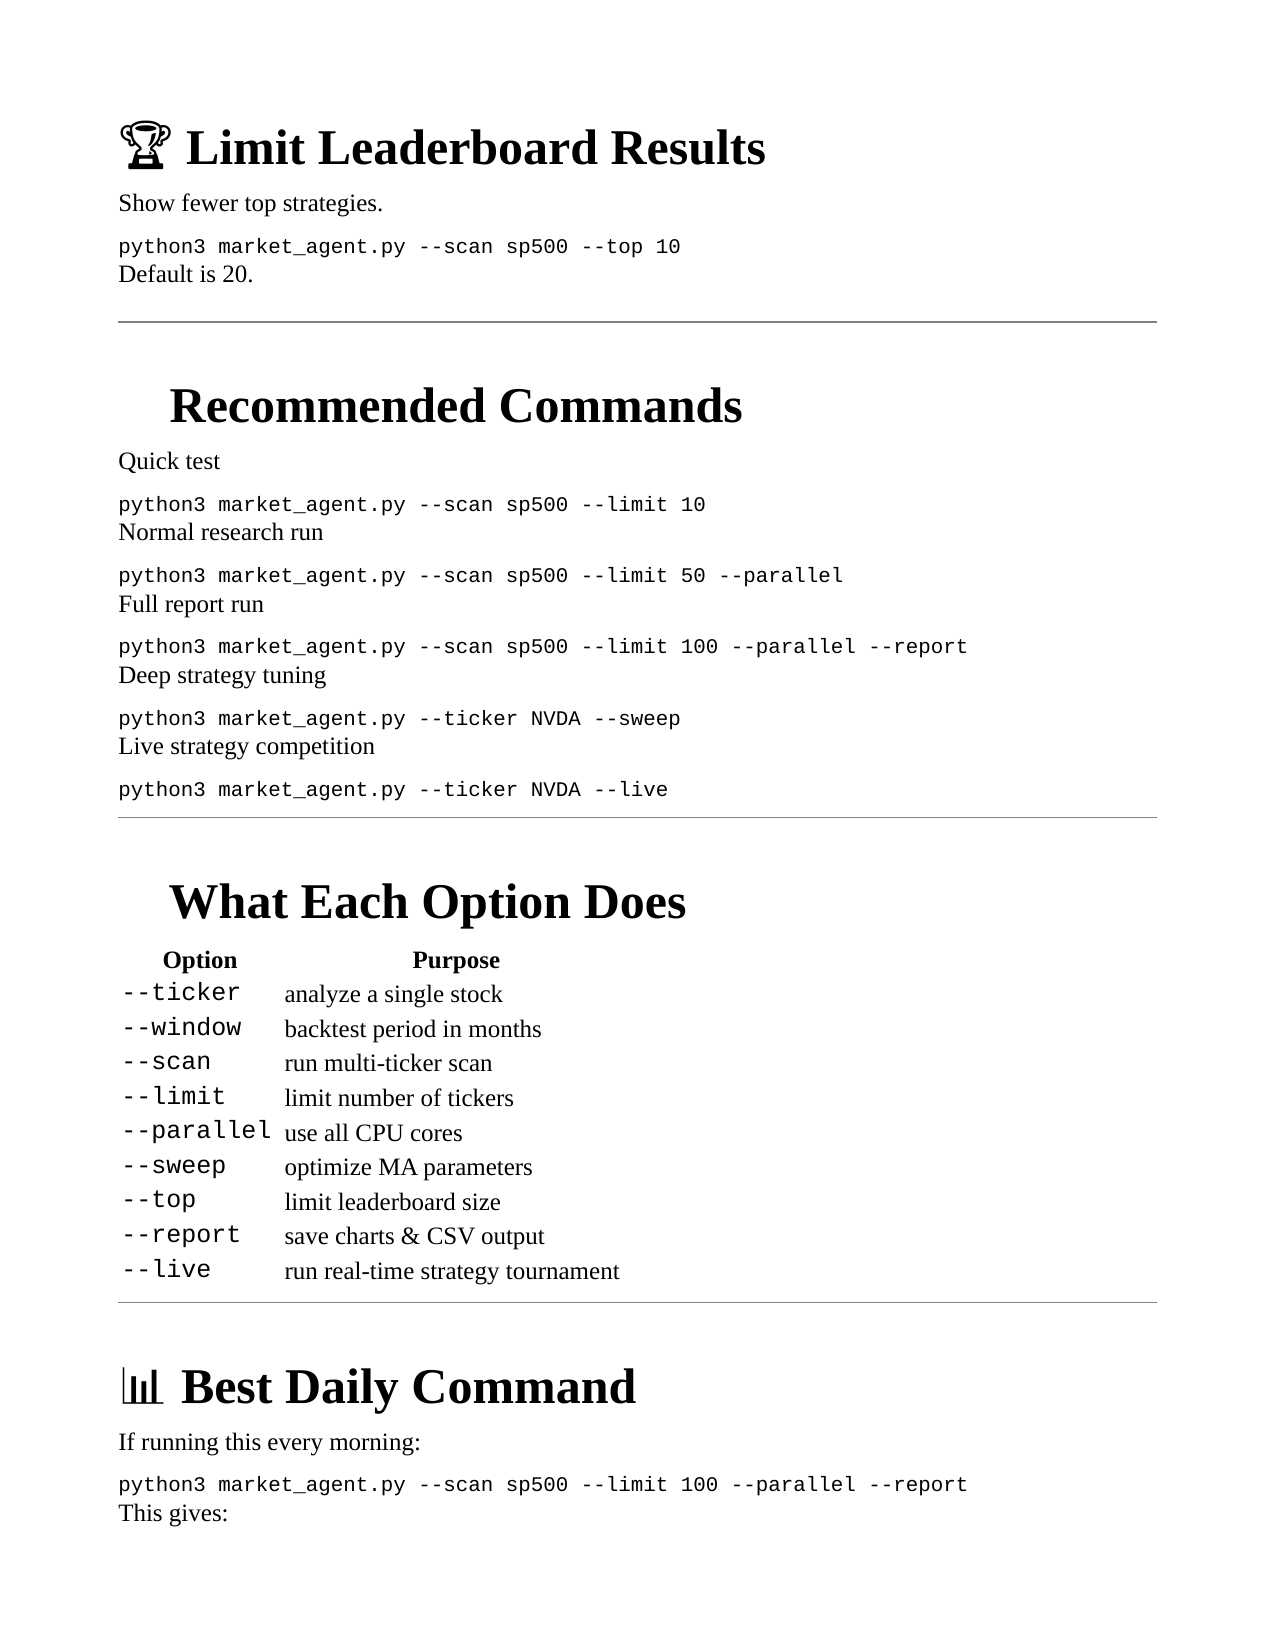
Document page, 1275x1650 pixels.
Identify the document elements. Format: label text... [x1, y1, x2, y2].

table_cell save charts & CSV output [281, 1219, 631, 1253]
text Default is 20. [118, 259, 1157, 288]
table_cell analyze a single stock [281, 976, 631, 1011]
subtitle 🚀 Recommended Commands [118, 376, 1157, 434]
table_header Option [118, 942, 281, 976]
table_cell --ticker [118, 976, 281, 1011]
table_cell run multi-ticker scan [281, 1046, 631, 1080]
text python3 market_agent.py --scan sp500 --limit 100 --parallel --report [118, 1474, 1157, 1498]
table_cell limit number of tickers [281, 1080, 631, 1115]
text Show fewer top strategies. [118, 188, 1157, 217]
table_cell --live [118, 1253, 281, 1288]
table_cell --report [118, 1219, 281, 1253]
subtitle 🏆 Limit Leaderboard Results [118, 118, 1157, 176]
table_cell optimize MA parameters [281, 1149, 631, 1184]
table_header Purpose [281, 942, 631, 976]
text python3 market_agent.py --ticker NVDA --sweep [118, 708, 1157, 731]
text python3 market_agent.py --scan sp500 --limit 10 [118, 494, 1157, 517]
table_cell --top [118, 1184, 281, 1218]
text Quick test [118, 446, 1157, 475]
table_cell --limit [118, 1080, 281, 1115]
text Normal research run [118, 517, 1157, 546]
text python3 market_agent.py --ticker NVDA --live [118, 779, 1157, 802]
text This gives: [118, 1498, 1157, 1527]
text If running this every morning: [118, 1427, 1157, 1456]
table_cell use all CPU cores [281, 1115, 631, 1149]
text Full report run [118, 589, 1157, 617]
subtitle 📊 Best Daily Command [118, 1357, 1157, 1414]
text python3 market_agent.py --scan sp500 --limit 50 --parallel [118, 565, 1157, 589]
subtitle 🧠 What Each Option Does [118, 872, 1157, 929]
table_cell limit leaderboard size [281, 1184, 631, 1218]
table_cell --scan [118, 1046, 281, 1080]
table_cell --parallel [118, 1115, 281, 1149]
table_cell --window [118, 1011, 281, 1046]
table_cell run real-time strategy tournament [281, 1253, 631, 1288]
table_cell backtest period in months [281, 1011, 631, 1046]
text Deep strategy tuning [118, 660, 1157, 689]
text python3 market_agent.py --scan sp500 --top 10 [118, 236, 1157, 259]
text python3 market_agent.py --scan sp500 --limit 100 --parallel --report [118, 636, 1157, 660]
text Live strategy competition [118, 731, 1157, 760]
table_cell --sweep [118, 1149, 281, 1184]
